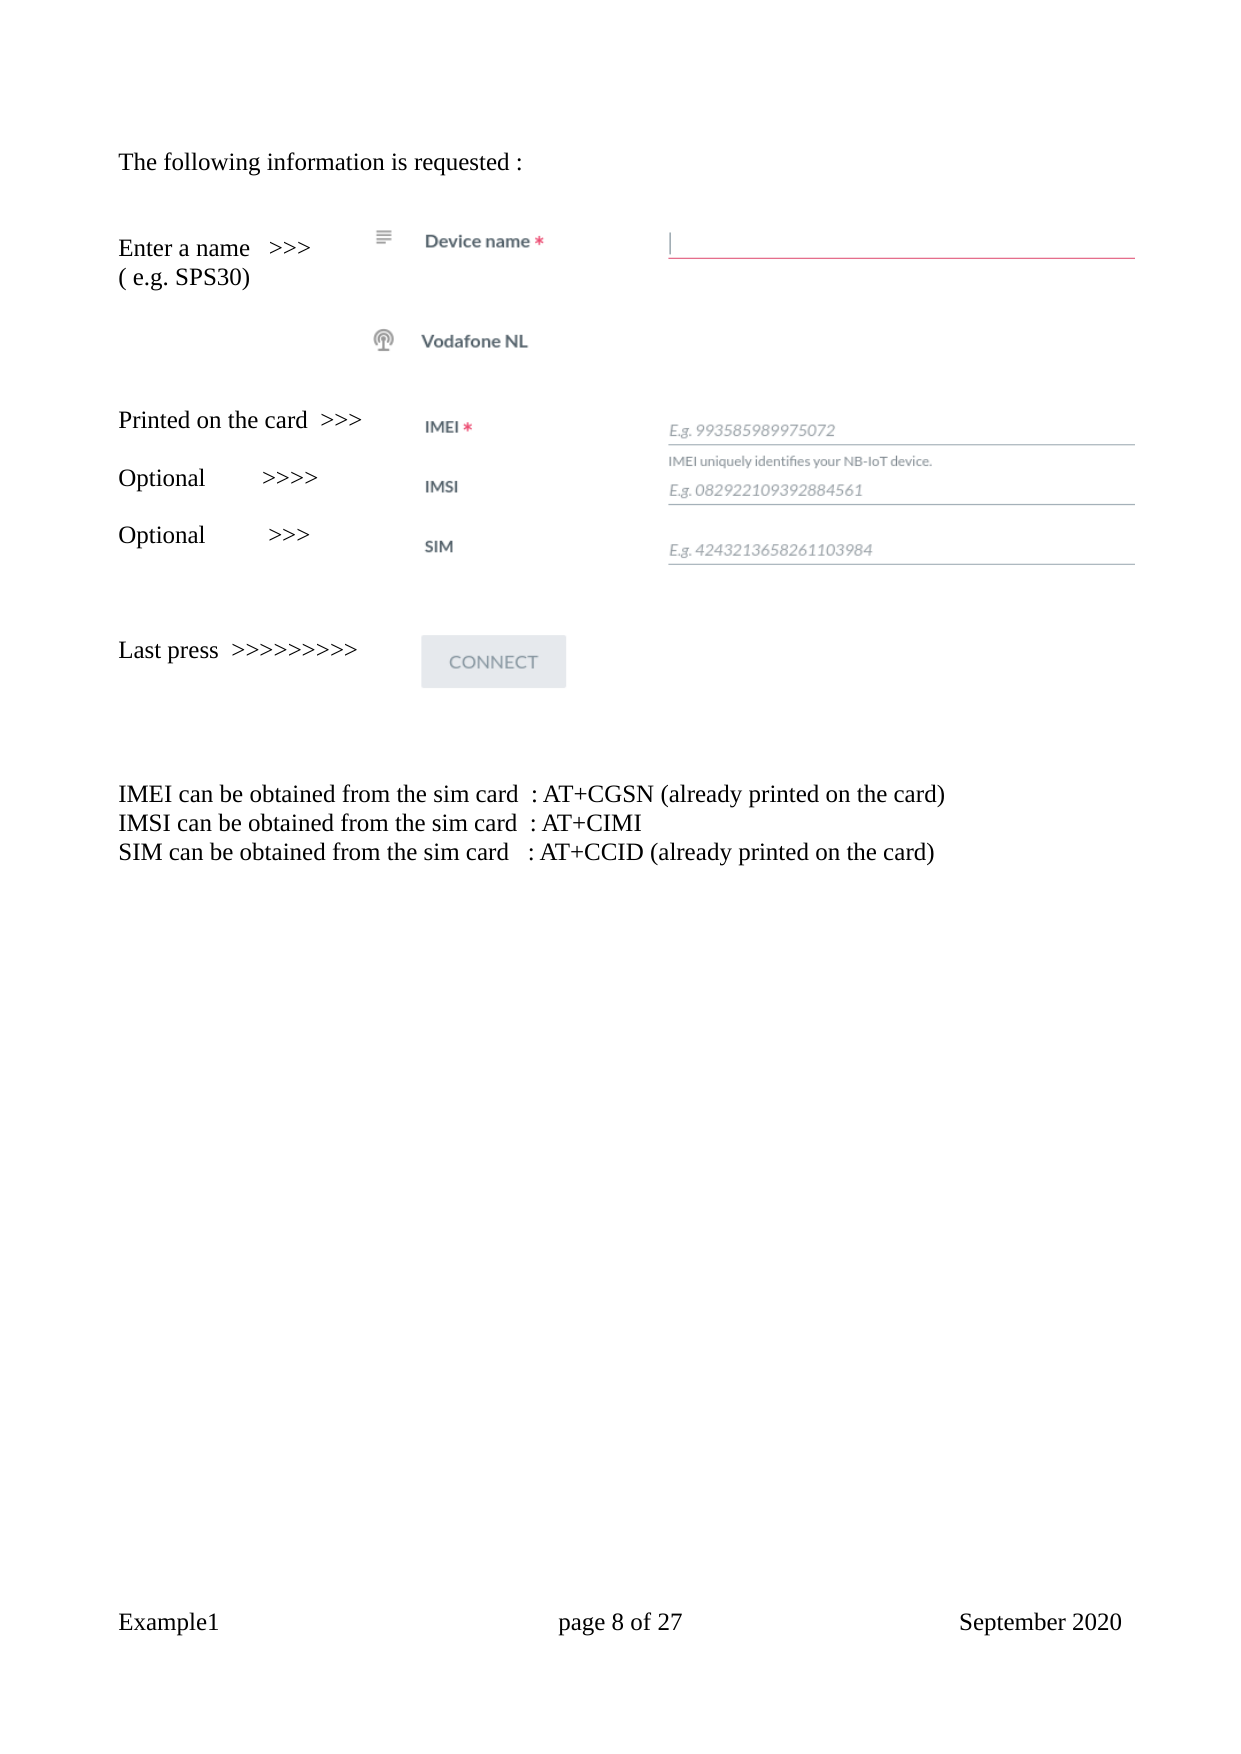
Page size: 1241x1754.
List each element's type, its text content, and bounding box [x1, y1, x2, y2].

text Enter a name >>> [118, 233, 364, 262]
text IMSI can be obtained from the sim card : AT+CIMI [118, 808, 1122, 837]
text IMEI can be obtained from the sim card : AT+CGSN (already printed on the card) [118, 779, 1122, 808]
picture [364, 213, 1135, 718]
text Last press >>>>>>>>> [118, 636, 364, 664]
text SIM can be obtained from the sim card : AT+CCID (already printed on the card) [118, 837, 1122, 866]
text Optional >>>> [118, 463, 364, 492]
text The following information is requested : [118, 147, 1122, 176]
text Printed on the card >>> [118, 406, 364, 434]
text ( e.g. SPS30) [118, 262, 364, 291]
text Optional >>> [118, 521, 364, 549]
